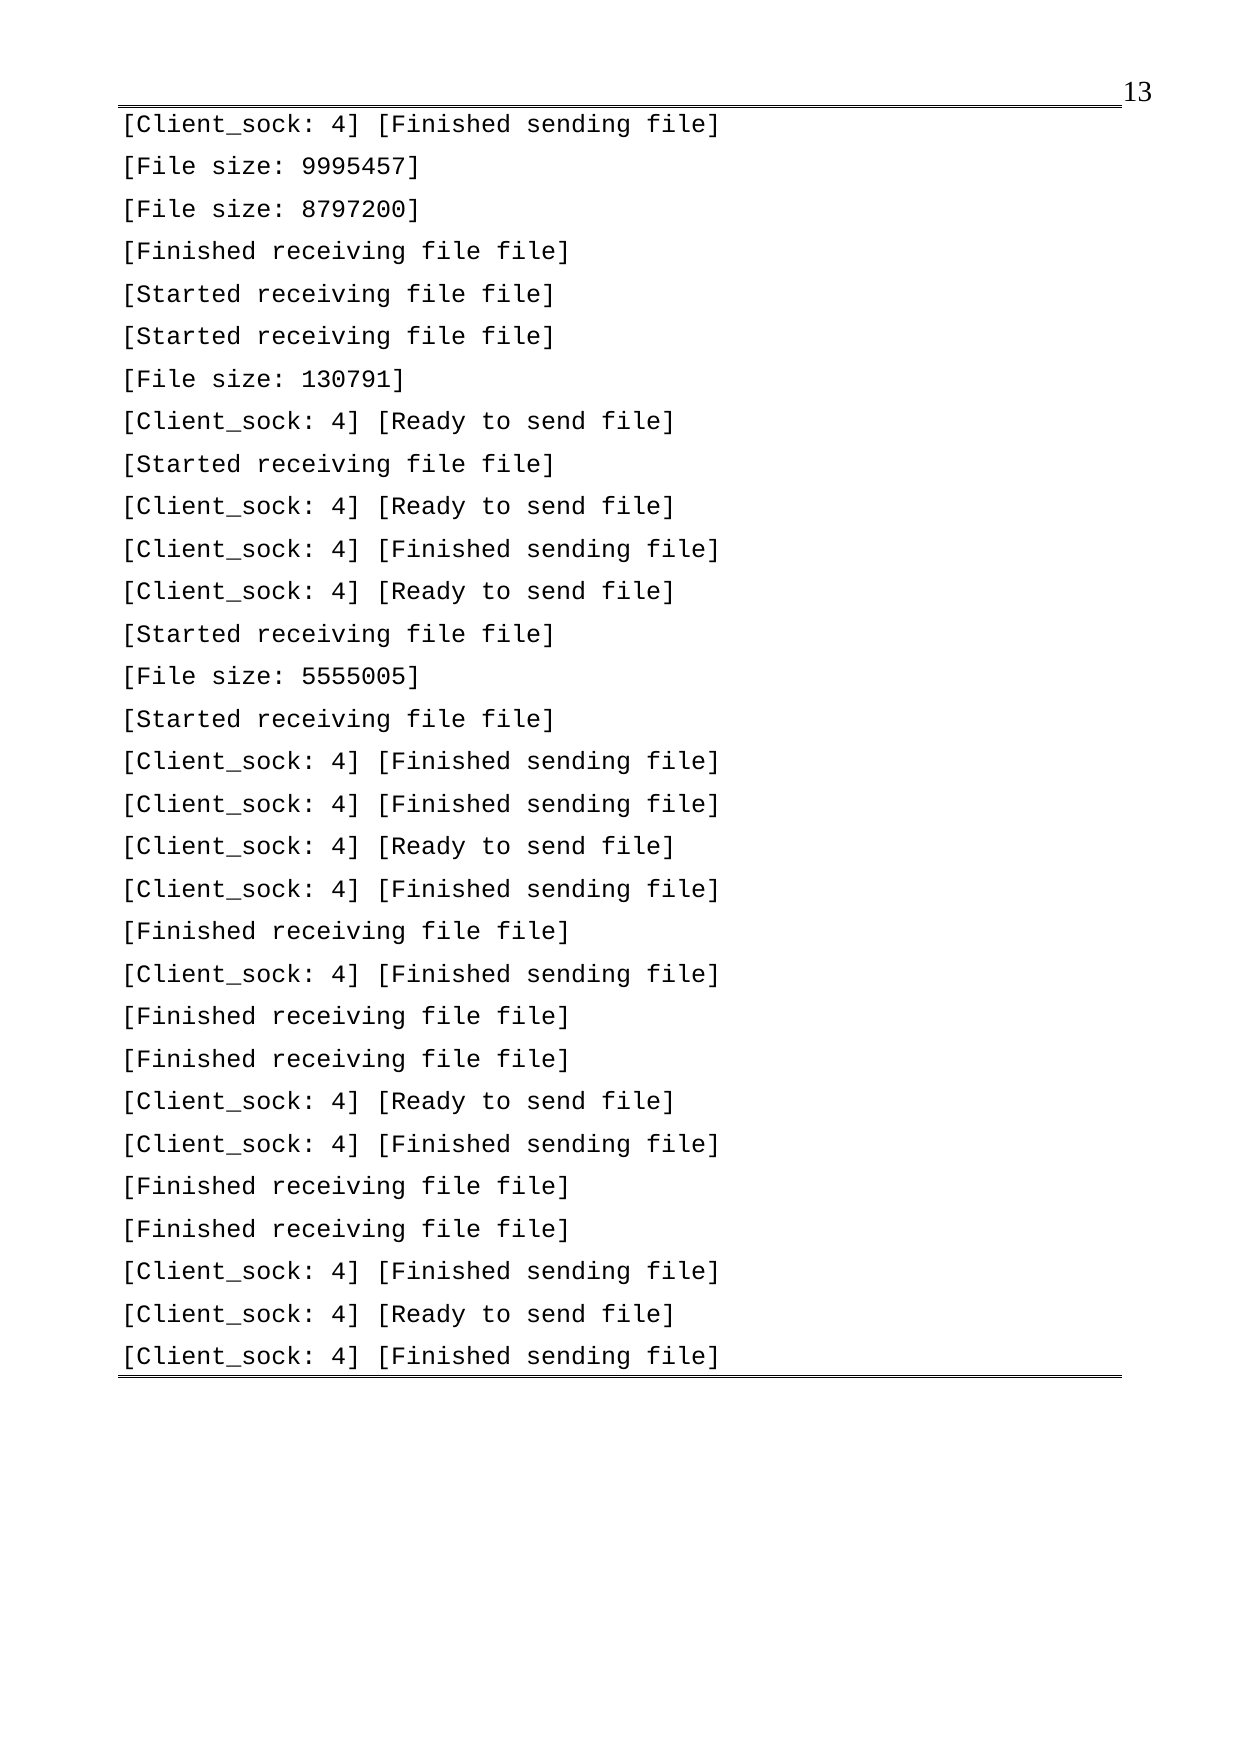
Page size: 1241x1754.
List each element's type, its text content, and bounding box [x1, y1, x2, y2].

text [Finished receiving file file] [118, 998, 1122, 1032]
text [Client_sock: 4] [Ready to send file] [118, 403, 1122, 437]
text [Client_sock: 4] [Finished sending file] [118, 870, 1122, 904]
text [Finished receiving file file] [118, 1040, 1122, 1074]
text [Client_sock: 4] [Finished sending file] [118, 108, 1122, 139]
text [Client_sock: 4] [Ready to send file] [118, 573, 1122, 607]
text [Finished receiving file file] [118, 1210, 1122, 1244]
text [Started receiving file file] [118, 318, 1122, 352]
text [File size: 130791] [118, 360, 1122, 394]
text [Client_sock: 4] [Finished sending file] [118, 785, 1122, 819]
text [Client_sock: 4] [Ready to send file] [118, 1295, 1122, 1329]
text [Client_sock: 4] [Finished sending file] [118, 1253, 1122, 1287]
text [Finished receiving file file] [118, 1168, 1122, 1202]
text [Client_sock: 4] [Finished sending file] [118, 743, 1122, 777]
text [Started receiving file file] [118, 700, 1122, 734]
text [Client_sock: 4] [Ready to send file] [118, 488, 1122, 522]
text [Started receiving file file] [118, 275, 1122, 309]
text [Started receiving file file] [118, 615, 1122, 649]
text [Client_sock: 4] [Finished sending file] [118, 1125, 1122, 1159]
text [Started receiving file file] [118, 445, 1122, 479]
text [Client_sock: 4] [Ready to send file] [118, 828, 1122, 862]
text [Client_sock: 4] [Finished sending file] [118, 1338, 1122, 1375]
text [Client_sock: 4] [Finished sending file] [118, 955, 1122, 989]
text [Finished receiving file file] [118, 913, 1122, 947]
text [Client_sock: 4] [Ready to send file] [118, 1083, 1122, 1117]
text [File size: 5555005] [118, 658, 1122, 692]
text [Client_sock: 4] [Finished sending file] [118, 530, 1122, 564]
text [Finished receiving file file] [118, 233, 1122, 267]
text [File size: 8797200] [118, 190, 1122, 224]
text [File size: 9995457] [118, 148, 1122, 182]
